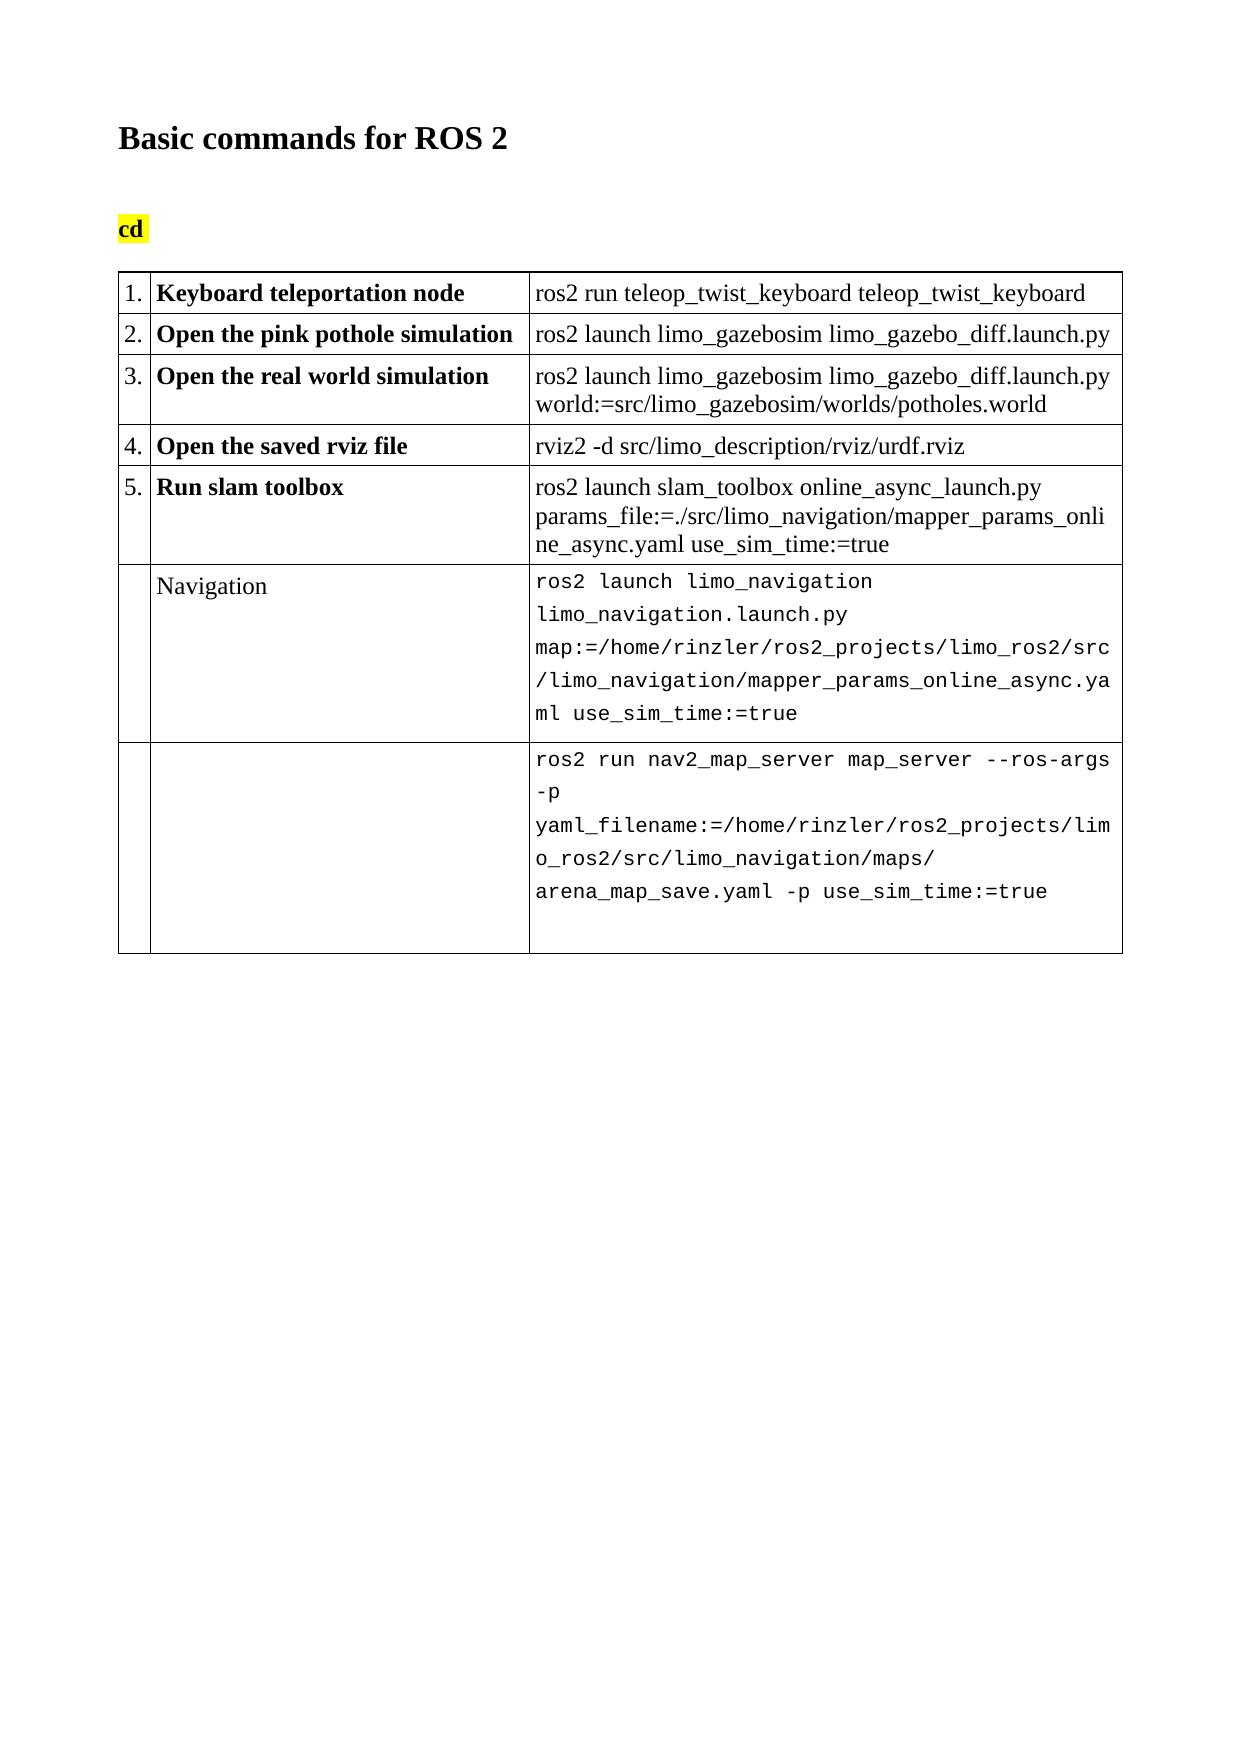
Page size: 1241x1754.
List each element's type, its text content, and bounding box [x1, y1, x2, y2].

table_cell ros2 launch limo_gazebosim limo_gazebo_diff.launch.py world:=src/limo_gazebosim/worlds/potholes.world [530, 355, 1122, 424]
text Basic commands for ROS 2 [118, 118, 1122, 156]
table_header 1. [119, 273, 150, 313]
table_cell 4. [119, 425, 150, 465]
table_cell rviz2 -d src/limo_description/rviz/urdf.rviz [530, 425, 1122, 465]
table_cell [151, 743, 529, 953]
table_cell ros2 launch slam_toolbox online_async_launch.py params_file:=./src/limo_navigation/mapper_params_online_async.yaml use_sim_time:=true [530, 466, 1122, 564]
table_cell 2. [119, 314, 150, 354]
table_cell 5. [119, 466, 150, 564]
table_cell ros2 launch limo_navigation limo_navigation.launch.py map:=/home/rinzler/ros2_projects/limo_ros2/src/limo_navigation/mapper_params_online_async.yaml use_sim_time:=true [530, 565, 1122, 742]
table_cell Open the real world simulation [151, 355, 529, 424]
table_cell Navigation [151, 565, 529, 742]
text cd [118, 214, 1122, 243]
table_cell [119, 565, 150, 742]
table_cell Run slam toolbox [151, 466, 529, 564]
table_header ros2 run teleop_twist_keyboard teleop_twist_keyboard [530, 273, 1122, 313]
table_header Keyboard teleportation node [151, 273, 529, 313]
table_cell ros2 run nav2_map_server map_server --ros-args -p yaml_filename:=/home/rinzler/ros2_projects/limo_ros2/src/limo_navigation/maps/arena_map_save.yaml -p use_sim_time:=true [530, 743, 1122, 953]
table_cell [119, 743, 150, 953]
table_cell 3. [119, 355, 150, 424]
table_cell ros2 launch limo_gazebosim limo_gazebo_diff.launch.py [530, 314, 1122, 354]
table_cell Open the pink pothole simulation [151, 314, 529, 354]
table_cell Open the saved rviz file [151, 425, 529, 465]
